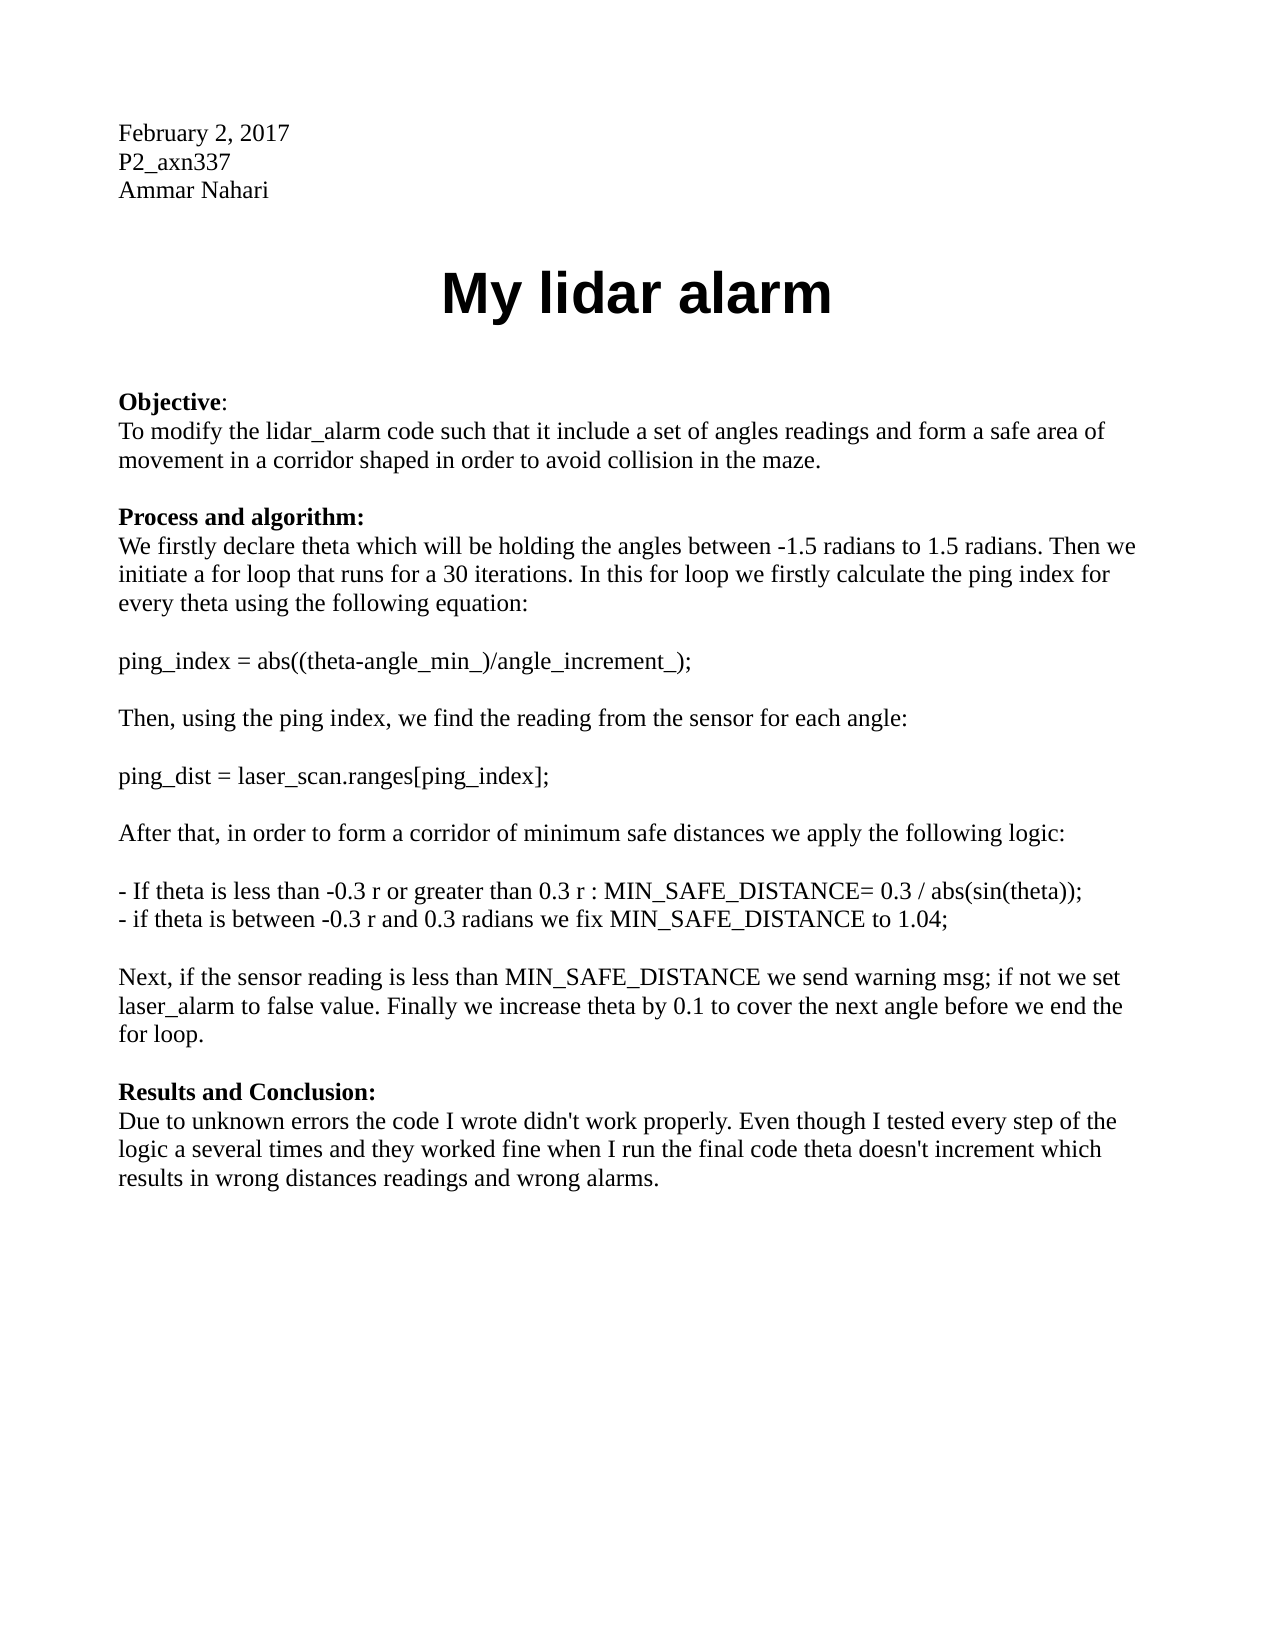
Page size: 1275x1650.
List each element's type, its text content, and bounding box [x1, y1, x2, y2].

text Process and algorithm: [118, 502, 1157, 531]
text Results and Conclusion: [118, 1077, 1157, 1106]
text Objective: [118, 387, 1157, 416]
text After that, in order to form a corridor of minimum safe distances we apply the following logic: [118, 818, 1157, 847]
text Then, using the ping index, we find the reading from the sensor for each angle: [118, 703, 1157, 732]
text To modify the lidar_alarm code such that it include a set of angles readings and form a safe area of movement in a corridor shaped in order to avoid collision in the maze. [118, 416, 1157, 474]
text Next, if the sensor reading is less than MIN_SAFE_DISTANCE we send warning msg; if not we set laser_alarm to false value. Finally we increase theta by 0.1 to cover the next angle before we end the for loop. [118, 962, 1157, 1048]
title My lidar alarm [118, 259, 1157, 326]
text - if theta is between -0.3 r and 0.3 radians we fix MIN_SAFE_DISTANCE to 1.04; [118, 904, 1157, 933]
text ping_dist = laser_scan.ranges[ping_index]; [118, 761, 1157, 789]
text - If theta is less than -0.3 r or greater than 0.3 r : MIN_SAFE_DISTANCE= 0.3 / abs(sin(theta)); [118, 876, 1157, 904]
text Due to unknown errors the code I wrote didn't work properly. Even though I tested every step of the logic a several times and they worked fine when I run the final code theta doesn't increment which results in wrong distances readings and wrong alarms. [118, 1106, 1157, 1192]
text We firstly declare theta which will be holding the angles between -1.5 radians to 1.5 radians. Then we initiate a for loop that runs for a 30 iterations. In this for loop we firstly calculate the ping index for every theta using the following equation: [118, 531, 1157, 617]
text ping_index = abs((theta-angle_min_)/angle_increment_); [118, 646, 1157, 674]
